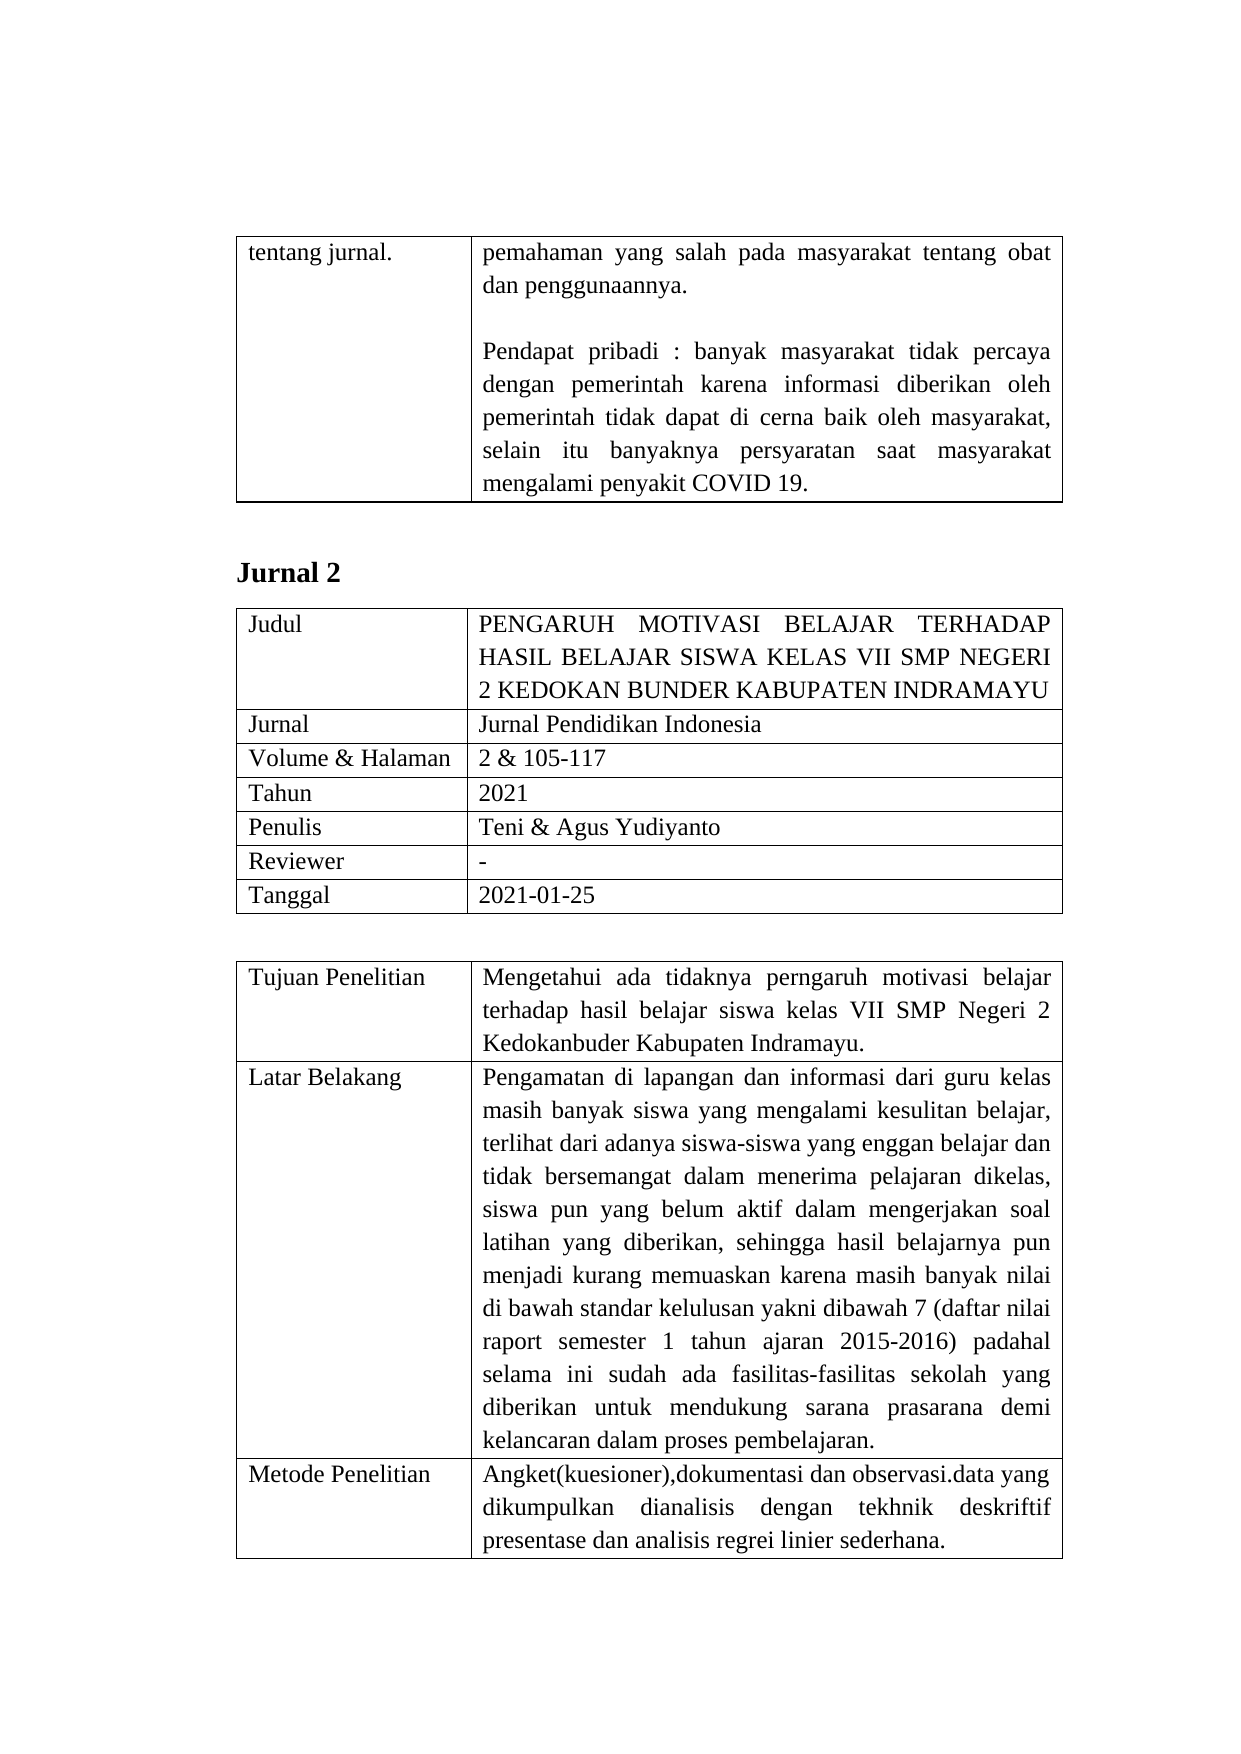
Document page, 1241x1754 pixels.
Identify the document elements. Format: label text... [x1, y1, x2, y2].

table_header PENGARUH MOTIVASI BELAJAR TERHADAP HASIL BELAJAR SISWA KELAS VII SMP NEGERI 2 KEDOKAN BUNDER KABUPATEN INDRAMAYU [468, 609, 1062, 708]
table_cell 2021-01-25 [468, 880, 1062, 913]
table_cell Volume & Halaman [237, 744, 467, 777]
table_cell 2 & 105-117 [468, 744, 1062, 777]
table_cell pemahaman yang salah pada masyarakat tentang obat dan penggunaannya. Pendapat pribadi : banyak masyarakat tidak percaya dengan pemerintah karena informasi diberikan oleh pemerintah tidak dapat di cerna baik oleh masyarakat, selain itu banyaknya persyaratan saat masyarakat mengalami penyakit COVID 19. [472, 237, 1062, 501]
text Jurnal 2 [236, 556, 1063, 589]
table_cell Latar Belakang [237, 1062, 471, 1458]
table_cell Penulis [237, 812, 467, 845]
table_header Mengetahui ada tidaknya perngaruh motivasi belajar terhadap hasil belajar siswa kelas VII SMP Negeri 2 Kedokanbuder Kabupaten Indramayu. [472, 962, 1062, 1061]
table_cell Teni & Agus Yudiyanto [468, 812, 1062, 845]
table_cell 2021 [468, 778, 1062, 811]
table_cell - [468, 846, 1062, 879]
table_cell Angket(kuesioner),dokumentasi dan observasi.data yang dikumpulkan dianalisis dengan tekhnik deskriftif presentase dan analisis regrei linier sederhana. [472, 1459, 1062, 1558]
table_cell Jurnal [237, 710, 467, 742]
table_cell Jurnal Pendidikan Indonesia [468, 710, 1062, 742]
table_cell tentang jurnal. [237, 237, 471, 501]
table_cell Pengamatan di lapangan dan informasi dari guru kelas masih banyak siswa yang mengalami kesulitan belajar, terlihat dari adanya siswa-siswa yang enggan belajar dan tidak bersemangat dalam menerima pelajaran dikelas, siswa pun yang belum aktif dalam mengerjakan soal latihan yang diberikan, sehingga hasil belajarnya pun menjadi kurang memuaskan karena masih banyak nilai di bawah standar kelulusan yakni dibawah 7 (daftar nilai raport semester 1 tahun ajaran 2015-2016) padahal selama ini sudah ada fasilitas-fasilitas sekolah yang diberikan untuk mendukung sarana prasarana demi kelancaran dalam proses pembelajaran. [472, 1062, 1062, 1458]
table_cell Tahun [237, 778, 467, 811]
table_header Judul [237, 609, 467, 708]
table_header Tujuan Penelitian [237, 962, 471, 1061]
table_cell Metode Penelitian [237, 1459, 471, 1558]
table_cell Reviewer [237, 846, 467, 879]
table_cell Tanggal [237, 880, 467, 913]
